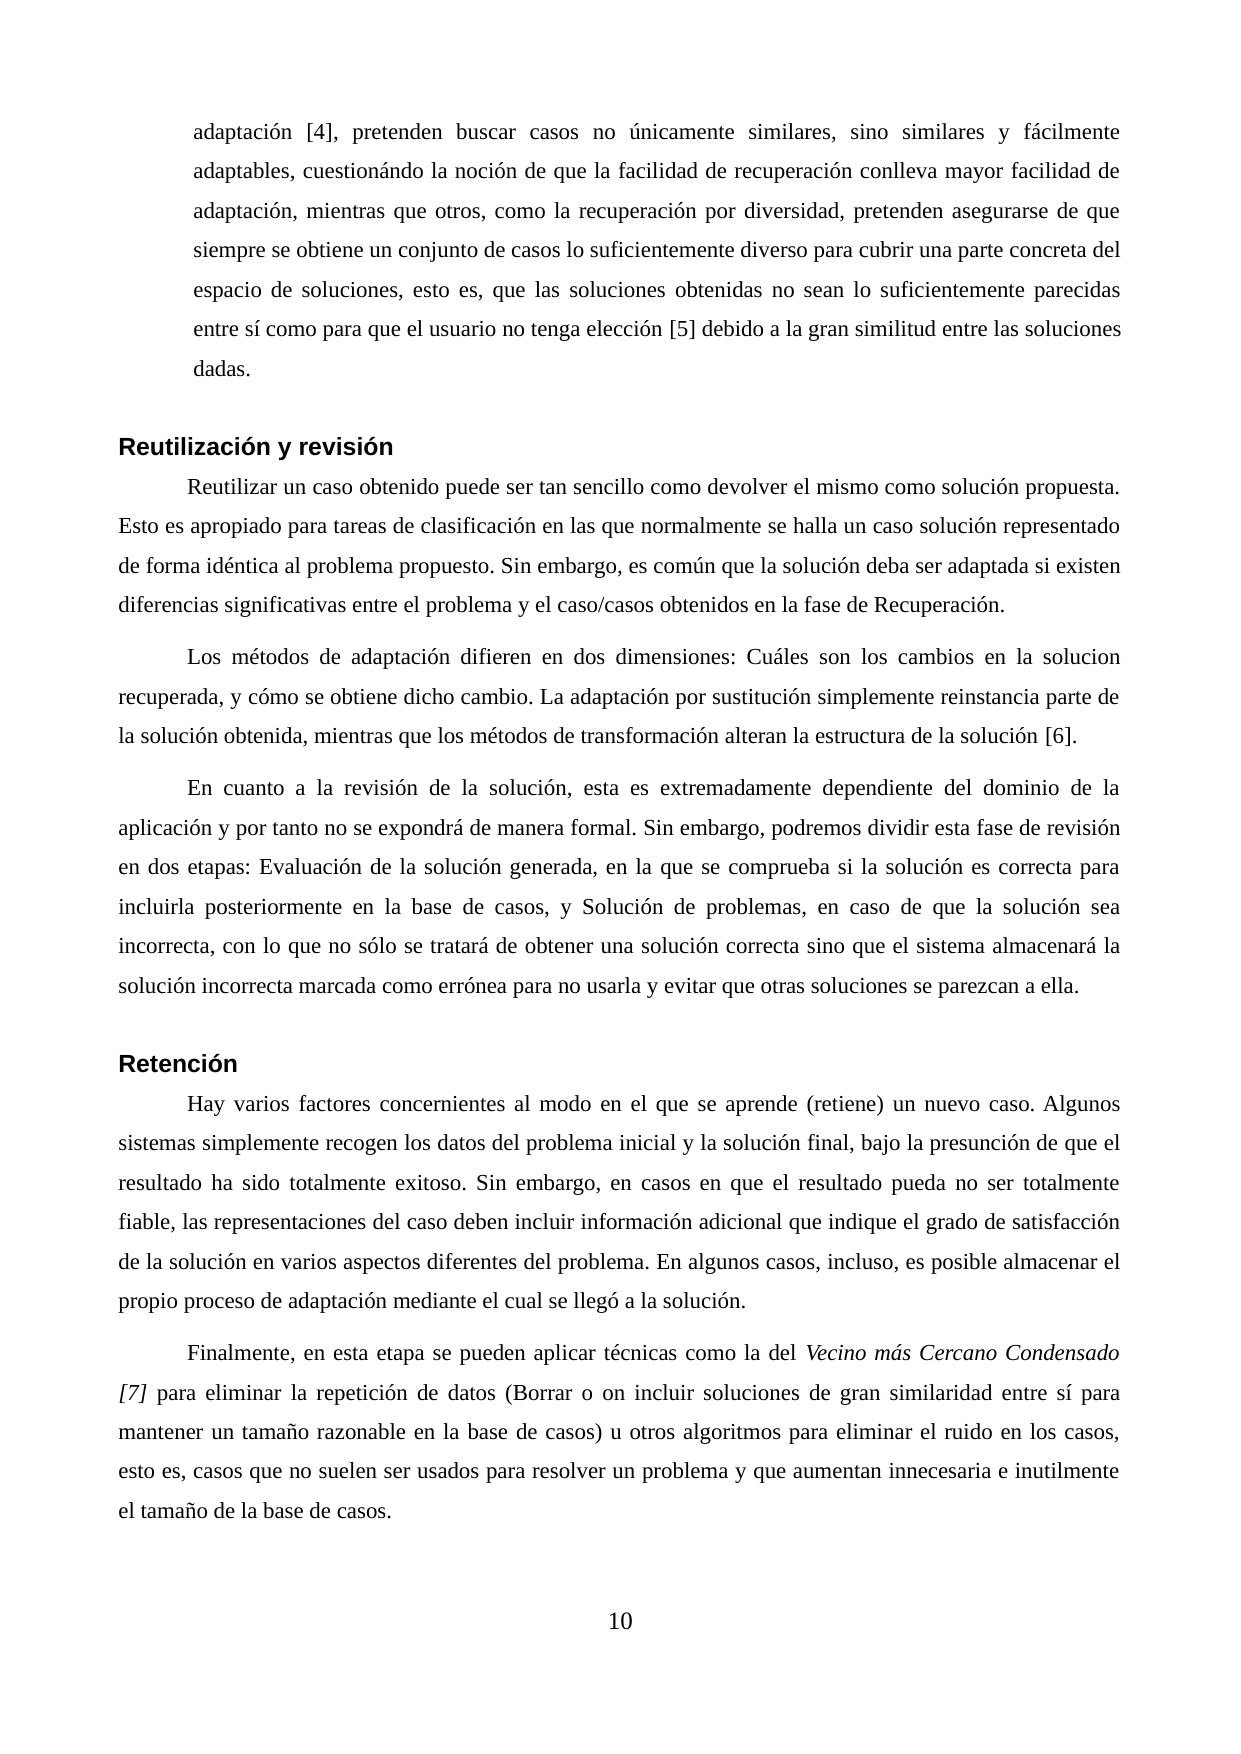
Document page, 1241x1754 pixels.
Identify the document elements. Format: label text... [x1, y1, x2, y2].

text Finalmente, en esta etapa se pueden aplicar técnicas como la del Vecino más Cercano Condensado [7] para eliminar la repetición de datos (Borrar o on incluir soluciones de gran similaridad entre sí para mantener un tamaño razonable en la base de casos) u otros algoritmos para eliminar el ruido en los casos, esto es, casos que no suelen ser usados para resolver un problema y que aumentan innecesaria e inutilmente el tamaño de la base de casos. [118, 1339, 1122, 1523]
list adaptación [4], pretenden buscar casos no únicamente similares, sino similares y fácilmente adaptables, cuestionándo la noción de que la facilidad de recuperación conlleva mayor facilidad de adaptación, mientras que otros, como la recuperación por diversidad, pretenden asegurarse de que siempre se obtiene un conjunto de casos lo suficientemente diverso para cubrir una parte concreta del espacio de soluciones, esto es, que las soluciones obtenidas no sean lo suficientemente parecidas entre sí como para que el usuario no tenga elección [5] debido a la gran similitud entre las soluciones dadas. [156, 118, 1122, 381]
text Hay varios factores concernientes al modo en el que se aprende (retiene) un nuevo caso. Algunos sistemas simplemente recogen los datos del problema inicial y la solución final, bajo la presunción de que el resultado ha sido totalmente exitoso. Sin embargo, en casos en que el resultado pueda no ser totalmente fiable, las representaciones del caso deben incluir información adicional que indique el grado de satisfacción de la solución en varios aspectos diferentes del problema. En algunos casos, incluso, es posible almacenar el propio proceso de adaptación mediante el cual se llegó a la solución. [118, 1090, 1122, 1313]
subtitle Retención [118, 1049, 1122, 1077]
text En cuanto a la revisión de la solución, esta es extremadamente dependiente del dominio de la aplicación y por tanto no se expondrá de manera formal. Sin embargo, podremos dividir esta fase de revisión en dos etapas: Evaluación de la solución generada, en la que se comprueba si la solución es correcta para incluirla posteriormente en la base de casos, y Solución de problemas, en caso de que la solución sea incorrecta, con lo que no sólo se tratará de obtener una solución correcta sino que el sistema almacenará la solución incorrecta marcada como errónea para no usarla y evitar que otras soluciones se parezcan a ella. [118, 774, 1122, 998]
subtitle Reutilización y revisión [118, 432, 1122, 461]
text Los métodos de adaptación difieren en dos dimensiones: Cuáles son los cambios en la solucion recuperada, y cómo se obtiene dicho cambio. La adaptación por sustitución simplemente reinstancia parte de la solución obtenida, mientras que los métodos de transformación alteran la estructura de la solución [6]. [118, 643, 1122, 749]
text Reutilizar un caso obtenido puede ser tan sencillo como devolver el mismo como solución propuesta. Esto es apropiado para tareas de clasificación en las que normalmente se halla un caso solución representado de forma idéntica al problema propuesto. Sin embargo, es común que la solución deba ser adaptada si existen diferencias significativas entre el problema y el caso/casos obtenidos en la fase de Recuperación. [118, 473, 1122, 618]
